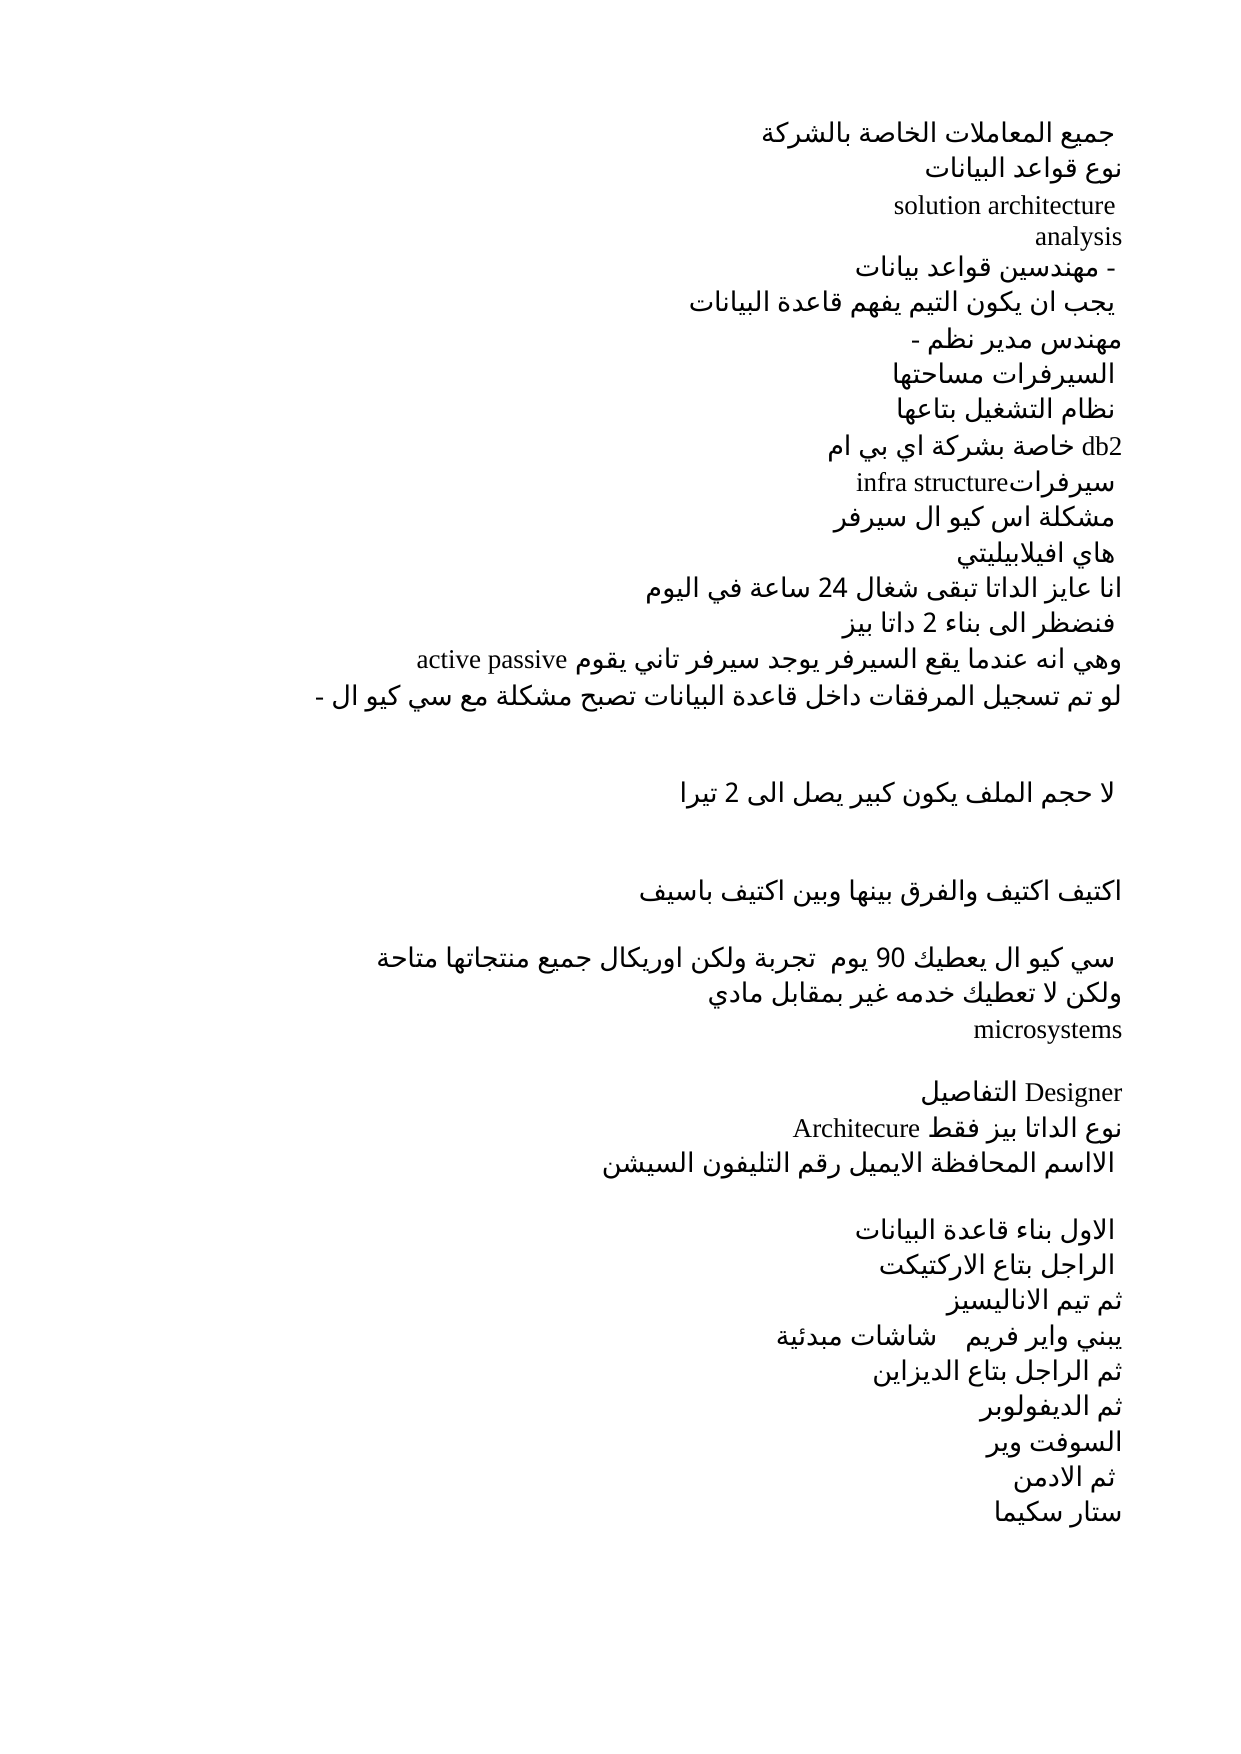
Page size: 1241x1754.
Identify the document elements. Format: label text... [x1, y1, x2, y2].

text سي كيو ال يعطيك 90 يوم تجربة ولكن اوريكال جميع منتجاتها متاحة [118, 943, 1122, 978]
text infra structureسيرفرات [118, 466, 1122, 502]
text خاصة بشركة اي بي ام db2 [118, 430, 1122, 466]
text active passive وهي انه عندما يقع السيرفر يوجد سيرفر تاني يقوم [118, 644, 1122, 680]
text ستار سكيما [118, 1497, 1122, 1533]
text Architecure نوع الداتا بيز فقط [118, 1112, 1122, 1148]
text مهندسين قواعد بيانات - [118, 251, 1122, 287]
text يبني واير فريم شاشات مبدئية [118, 1321, 1122, 1356]
text الاول بناء قاعدة البيانات [118, 1215, 1122, 1250]
text اكتيف اكتيف والفرق بينها وبين اكتيف باسيف [118, 876, 1122, 912]
text نظام التشغيل بتاعها [118, 394, 1122, 430]
text - مهندس مدير نظم [118, 323, 1122, 359]
text الراجل بتاع الاركتيكت [118, 1250, 1122, 1285]
text مشكلة اس كيو ال سيرفر [118, 502, 1122, 538]
text ثم الديفولوبر [118, 1391, 1122, 1427]
text analysis [118, 220, 1122, 251]
text يجب ان يكون التيم يفهم قاعدة البيانات [118, 287, 1122, 323]
text جميع المعاملات الخاصة بالشركة [118, 118, 1122, 153]
text فنضظر الى بناء 2 داتا بيز [118, 608, 1122, 644]
text microsystems [118, 1013, 1122, 1044]
text انا عايز الداتا تبقى شغال 24 ساعة في اليوم [118, 573, 1122, 608]
text ثم الراجل بتاع الديزاين [118, 1356, 1122, 1391]
text ثم الادمن [118, 1462, 1122, 1497]
text السوفت وير [118, 1427, 1122, 1462]
text solution architecture [118, 189, 1122, 220]
text ثم تيم الاناليسيز [118, 1285, 1122, 1321]
text هاي افيلابيليتي [118, 538, 1122, 573]
text السيرفرات مساحتها [118, 359, 1122, 394]
text - لو تم تسجيل المرفقات داخل قاعدة البيانات تصبح مشكلة مع سي كيو ال [118, 680, 1122, 716]
text لا حجم الملف يكون كبير يصل الى 2 تيرا [118, 779, 1122, 814]
text نوع قواعد البيانات [118, 153, 1122, 189]
text الااسم المحافظة الايميل رقم التليفون السيشن [118, 1148, 1122, 1184]
text ولكن لا تعطيك خدمه غير بمقابل مادي [118, 978, 1122, 1013]
text التفاصيل Designer [118, 1076, 1122, 1112]
